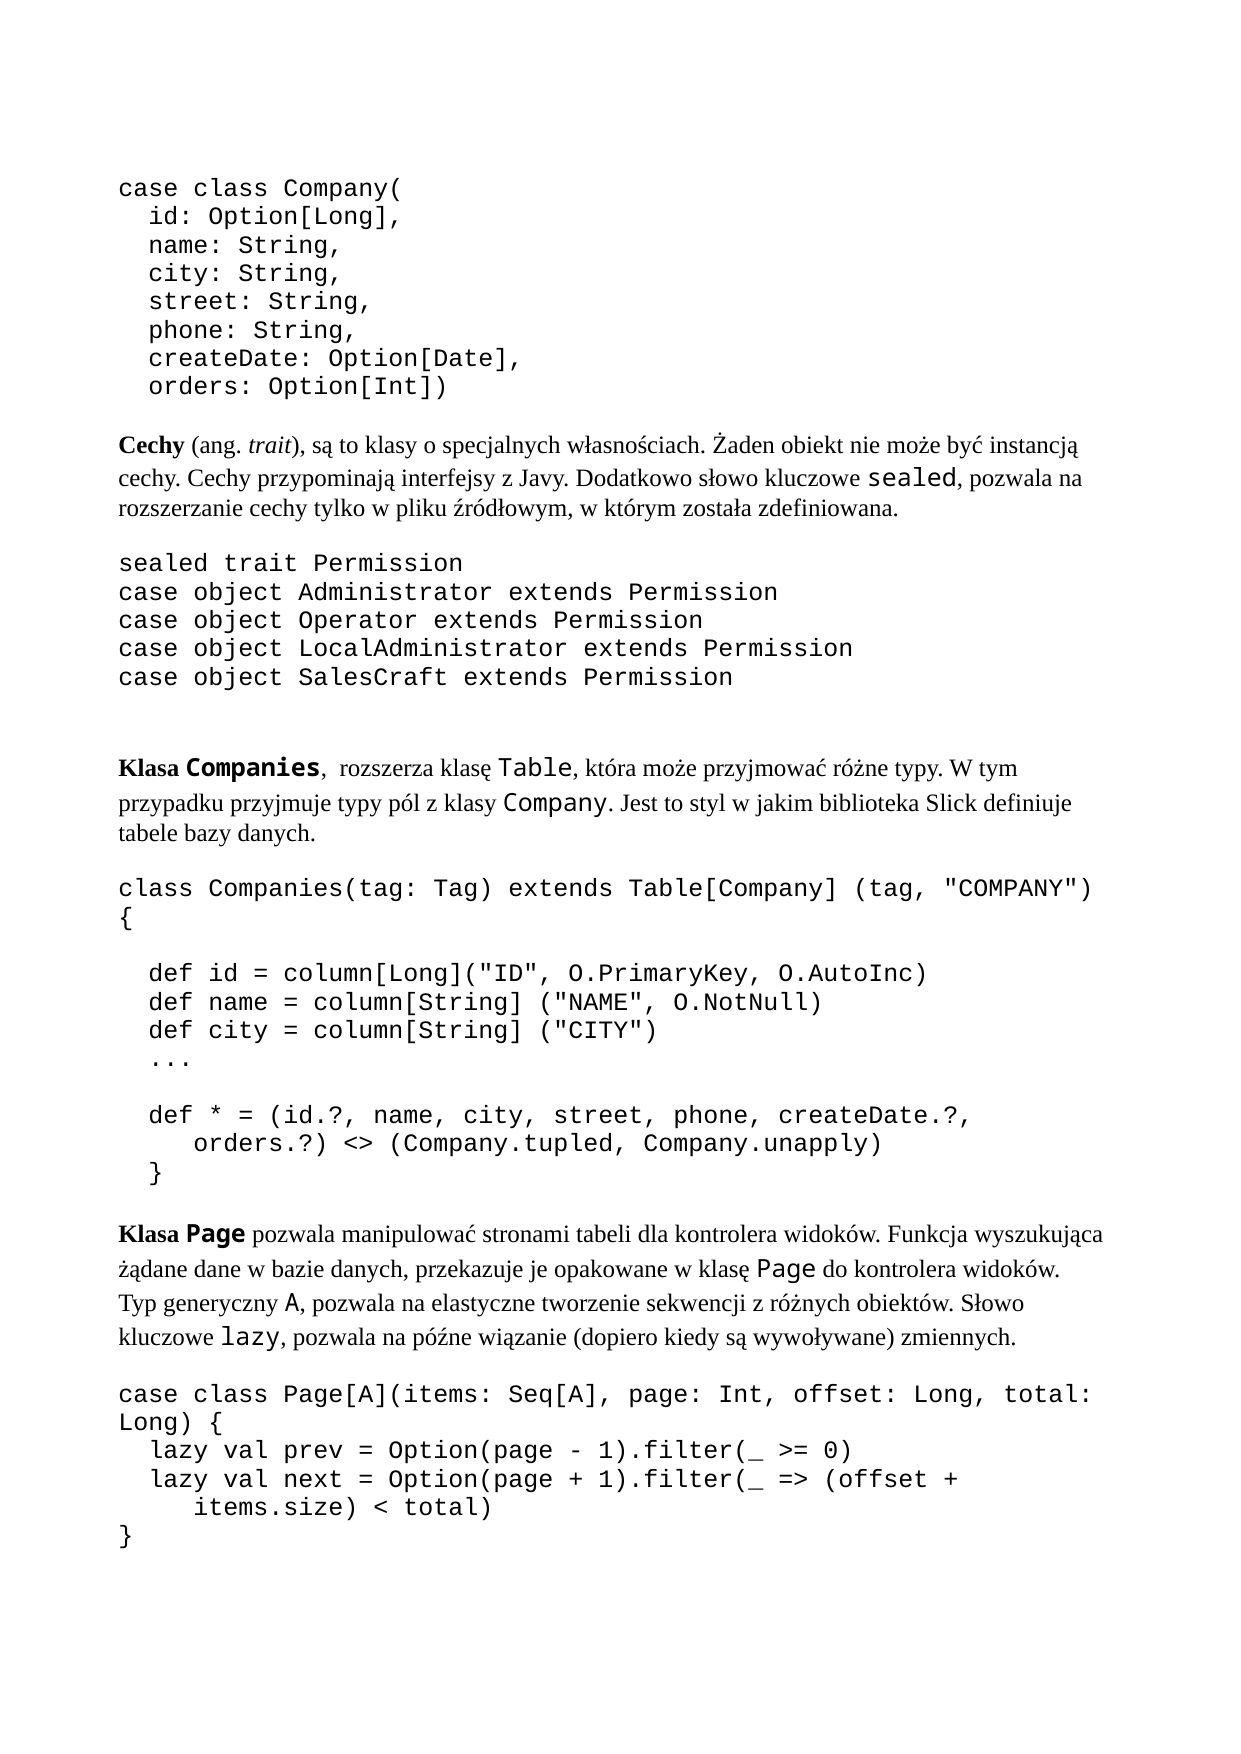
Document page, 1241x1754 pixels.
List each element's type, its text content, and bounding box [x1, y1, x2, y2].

text city: String, [118, 261, 1122, 289]
text Typ generyczny A, pozwala na elastyczne tworzenie sekwencji z różnych obiektów. Słowo kluczowe lazy, pozwala na późne wiązanie (dopiero kiedy są wywoływane) zmiennych. [118, 1284, 1122, 1352]
text case object LocalAdministrator extends Permission [118, 636, 1122, 664]
text case object Operator extends Permission [118, 608, 1122, 636]
text class Companies(tag: Tag) extends Table[Company] (tag, "COMPANY") { [118, 876, 1122, 932]
text street: String, [118, 289, 1122, 317]
text def id = column[Long]("ID", O.PrimaryKey, O.AutoInc) [118, 961, 1122, 989]
text Cechy (ang. trait), są to klasy o specjalnych własnościach. Żaden obiekt nie może być instancją cechy. Cechy przypominają interfejsy z Javy. Dodatkowo słowo kluczowe sealed, pozwala na rozszerzanie cechy tylko w pliku źródłowym, w którym została zdefiniowana. [118, 431, 1122, 522]
text name: String, [118, 232, 1122, 261]
text lazy val prev = Option(page - 1).filter(_ >= 0) [118, 1438, 1122, 1466]
text ... [118, 1046, 1122, 1074]
text Klasa Companies, rozszerza klasę Table, która może przyjmować różne typy. W tym przypadku przyjmuje typy pól z klasy Company. Jest to styl w jakim biblioteka Slick definiuje tabele bazy danych. [118, 750, 1122, 847]
text case object SalesCraft extends Permission [118, 664, 1122, 693]
text id: Option[Long], [118, 204, 1122, 232]
text case class Page[A](items: Seq[A], page: Int, offset: Long, total: Long) { [118, 1381, 1122, 1438]
text Klasa Page pozwala manipulować stronami tabeli dla kontrolera widoków. Funkcja wyszukująca żądane dane w bazie danych, przekazuje je opakowane w klasę Page do kontrolera widoków. [118, 1216, 1122, 1284]
text } [118, 1159, 1122, 1187]
text phone: String, [118, 317, 1122, 346]
text createDate: Option[Date], [118, 346, 1122, 374]
text def city = column[String] ("CITY") [118, 1017, 1122, 1046]
text sealed trait Permission [118, 551, 1122, 579]
text case class Company( [118, 176, 1122, 204]
text case object Administrator extends Permission [118, 579, 1122, 608]
text orders: Option[Int]) [118, 374, 1122, 402]
text } [118, 1523, 1122, 1551]
text def * = (id.?, name, city, street, phone, createDate.?, orders.?) <> (Company.tupled, Company.unapply) [118, 1102, 1122, 1159]
text def name = column[String] ("NAME", O.NotNull) [118, 989, 1122, 1017]
text lazy val next = Option(page + 1).filter(_ => (offset + items.size) < total) [118, 1466, 1122, 1523]
